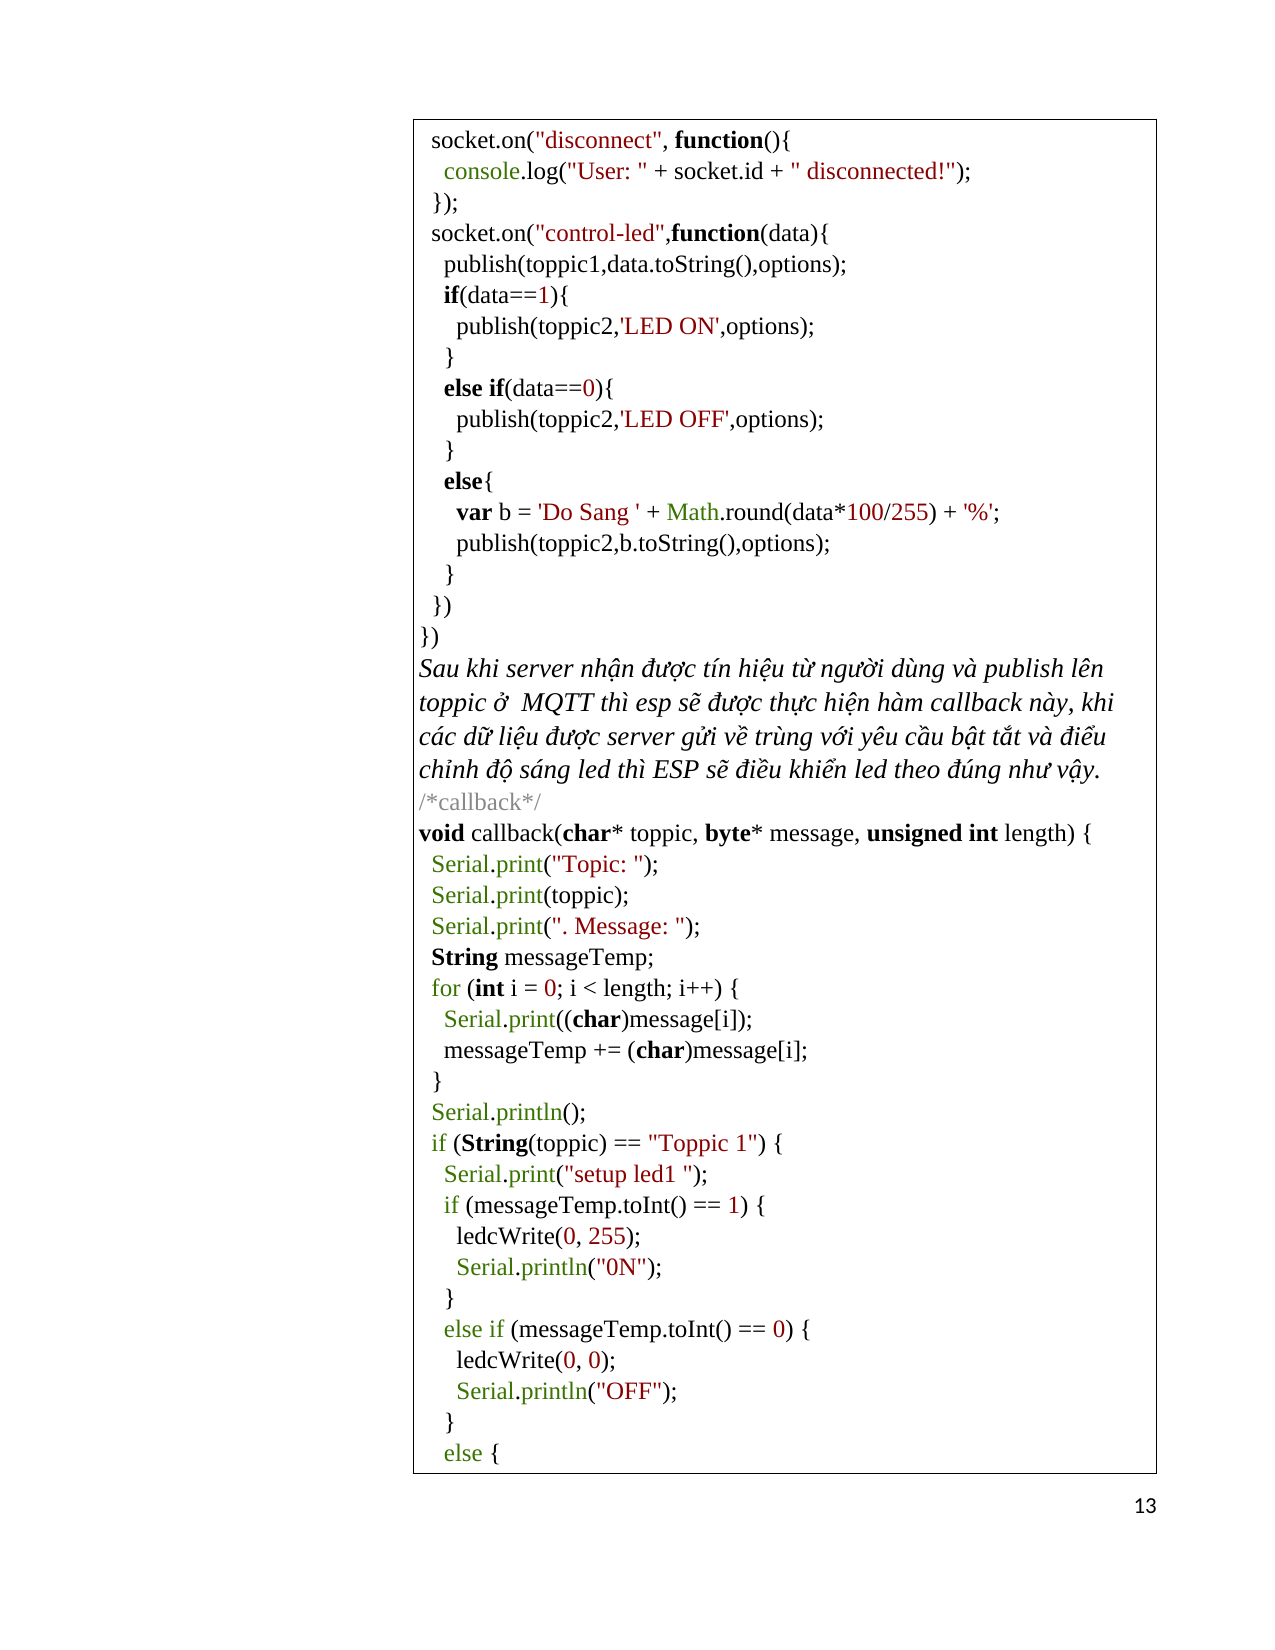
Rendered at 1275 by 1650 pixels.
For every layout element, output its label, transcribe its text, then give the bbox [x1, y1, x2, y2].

table_header socket.on("disconnect", function(){ console.log("User: " + socket.id + " disconnected!"); }); socket.on("control-led",function(data){ publish(toppic1,data.toString(),options); if(data==1){ publish(toppic2,'LED ON',options); } else if(data==0){ publish(toppic2,'LED OFF',options); } else{ var b = 'Do Sang ' + Math.round(data*100/255) + '%'; publish(toppic2,b.toString(),options); } }) }) Sau khi server nhận được tín hiệu từ người dùng và publish lên toppic ở MQTT thì esp sẽ được thực hiện hàm callback này, khi các dữ liệu được server gửi về trùng với yêu cầu bật tắt và điểu chỉnh độ sáng led thì ESP sẽ điều khiển led theo đúng như vậy. /*callback*/ void callback(char* toppic, byte* message, unsigned int length) { Serial.print("Topic: "); Serial.print(toppic); Serial.print(". Message: "); String messageTemp; for (int i = 0; i < length; i++) { Serial.print((char)message[i]); messageTemp += (char)message[i]; } Serial.println(); if (String(toppic) == "Toppic 1") { Serial.print("setup led1 "); if (messageTemp.toInt() == 1) { ledcWrite(0, 255); Serial.println("0N"); } else if (messageTemp.toInt() == 0) { ledcWrite(0, 0); Serial.println("OFF"); } else { [414, 120, 1156, 1473]
